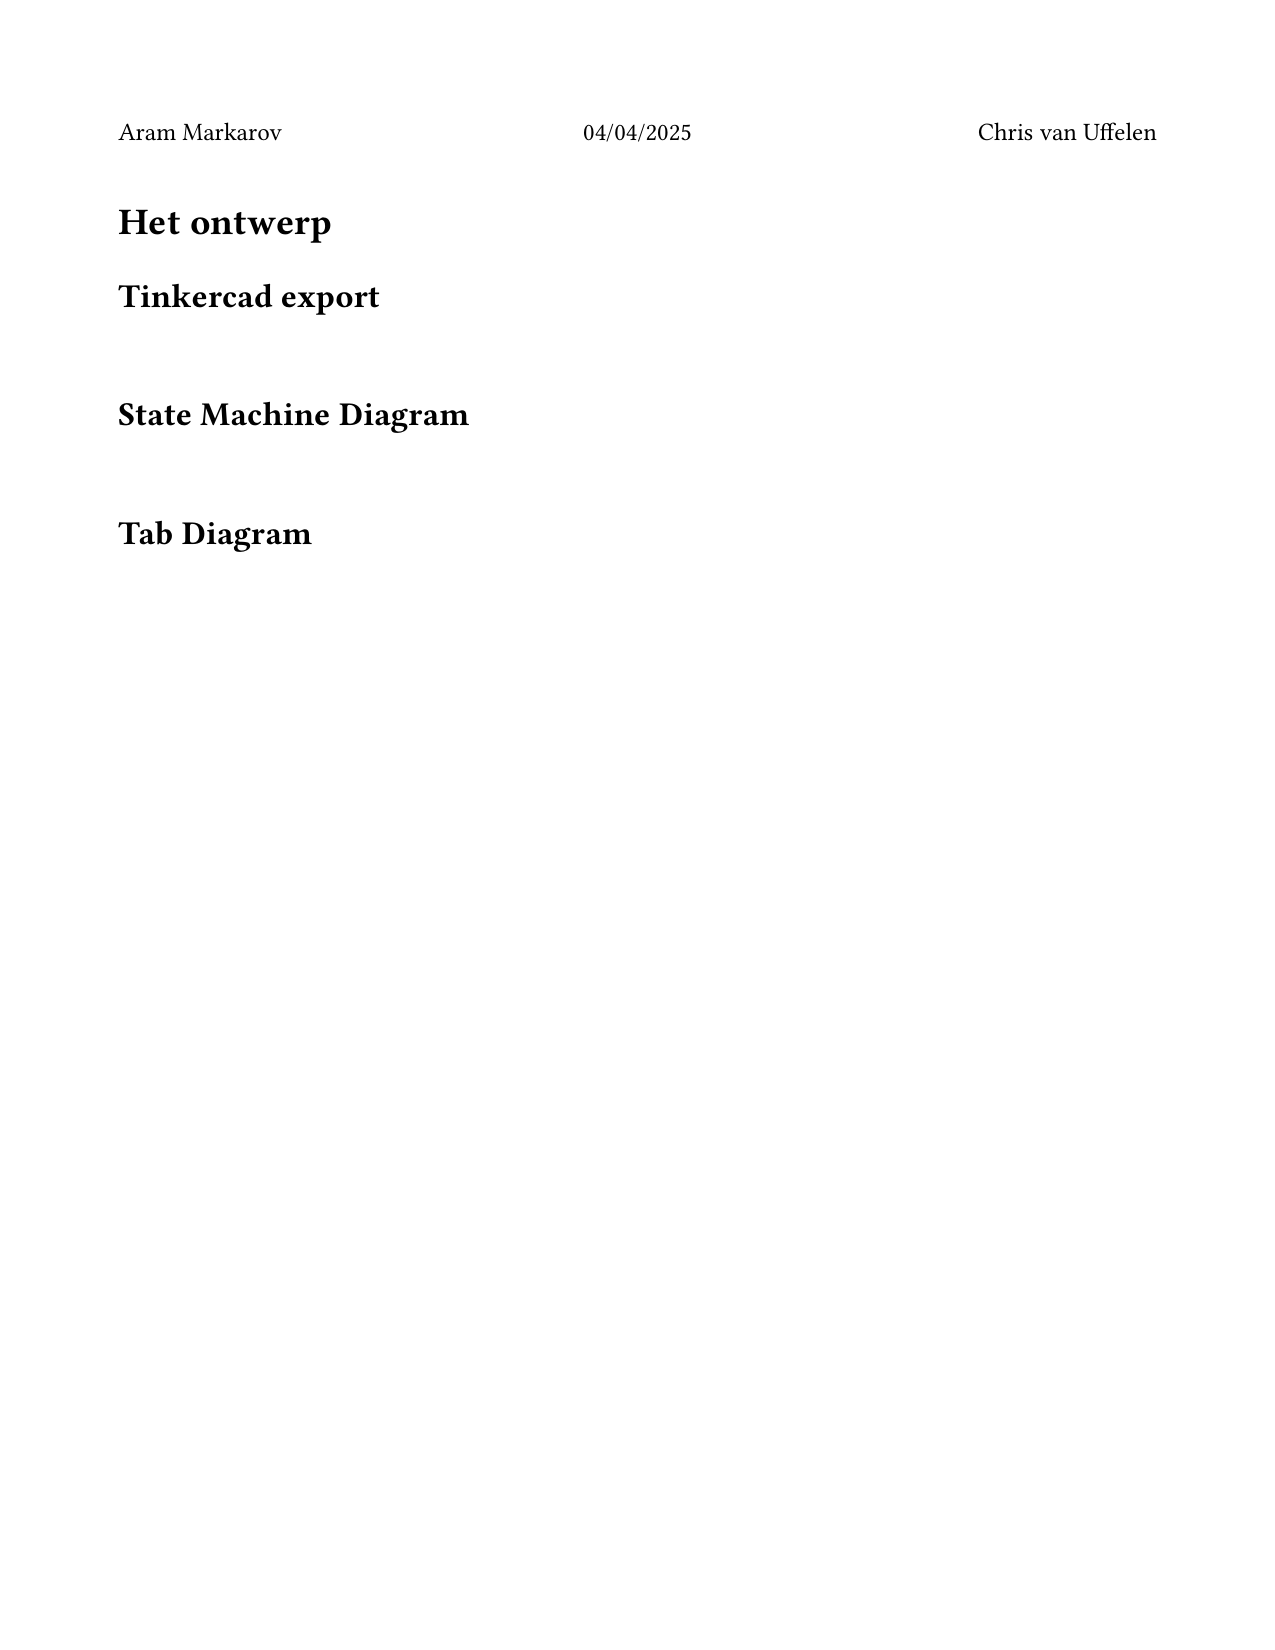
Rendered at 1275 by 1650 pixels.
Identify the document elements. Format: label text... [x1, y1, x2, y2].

subtitle Tinkercad export [118, 277, 1157, 315]
subtitle Tab Diagram [118, 515, 1157, 553]
subtitle State Machine Diagram [118, 396, 1157, 434]
subtitle Het ontwerp [118, 201, 1157, 244]
